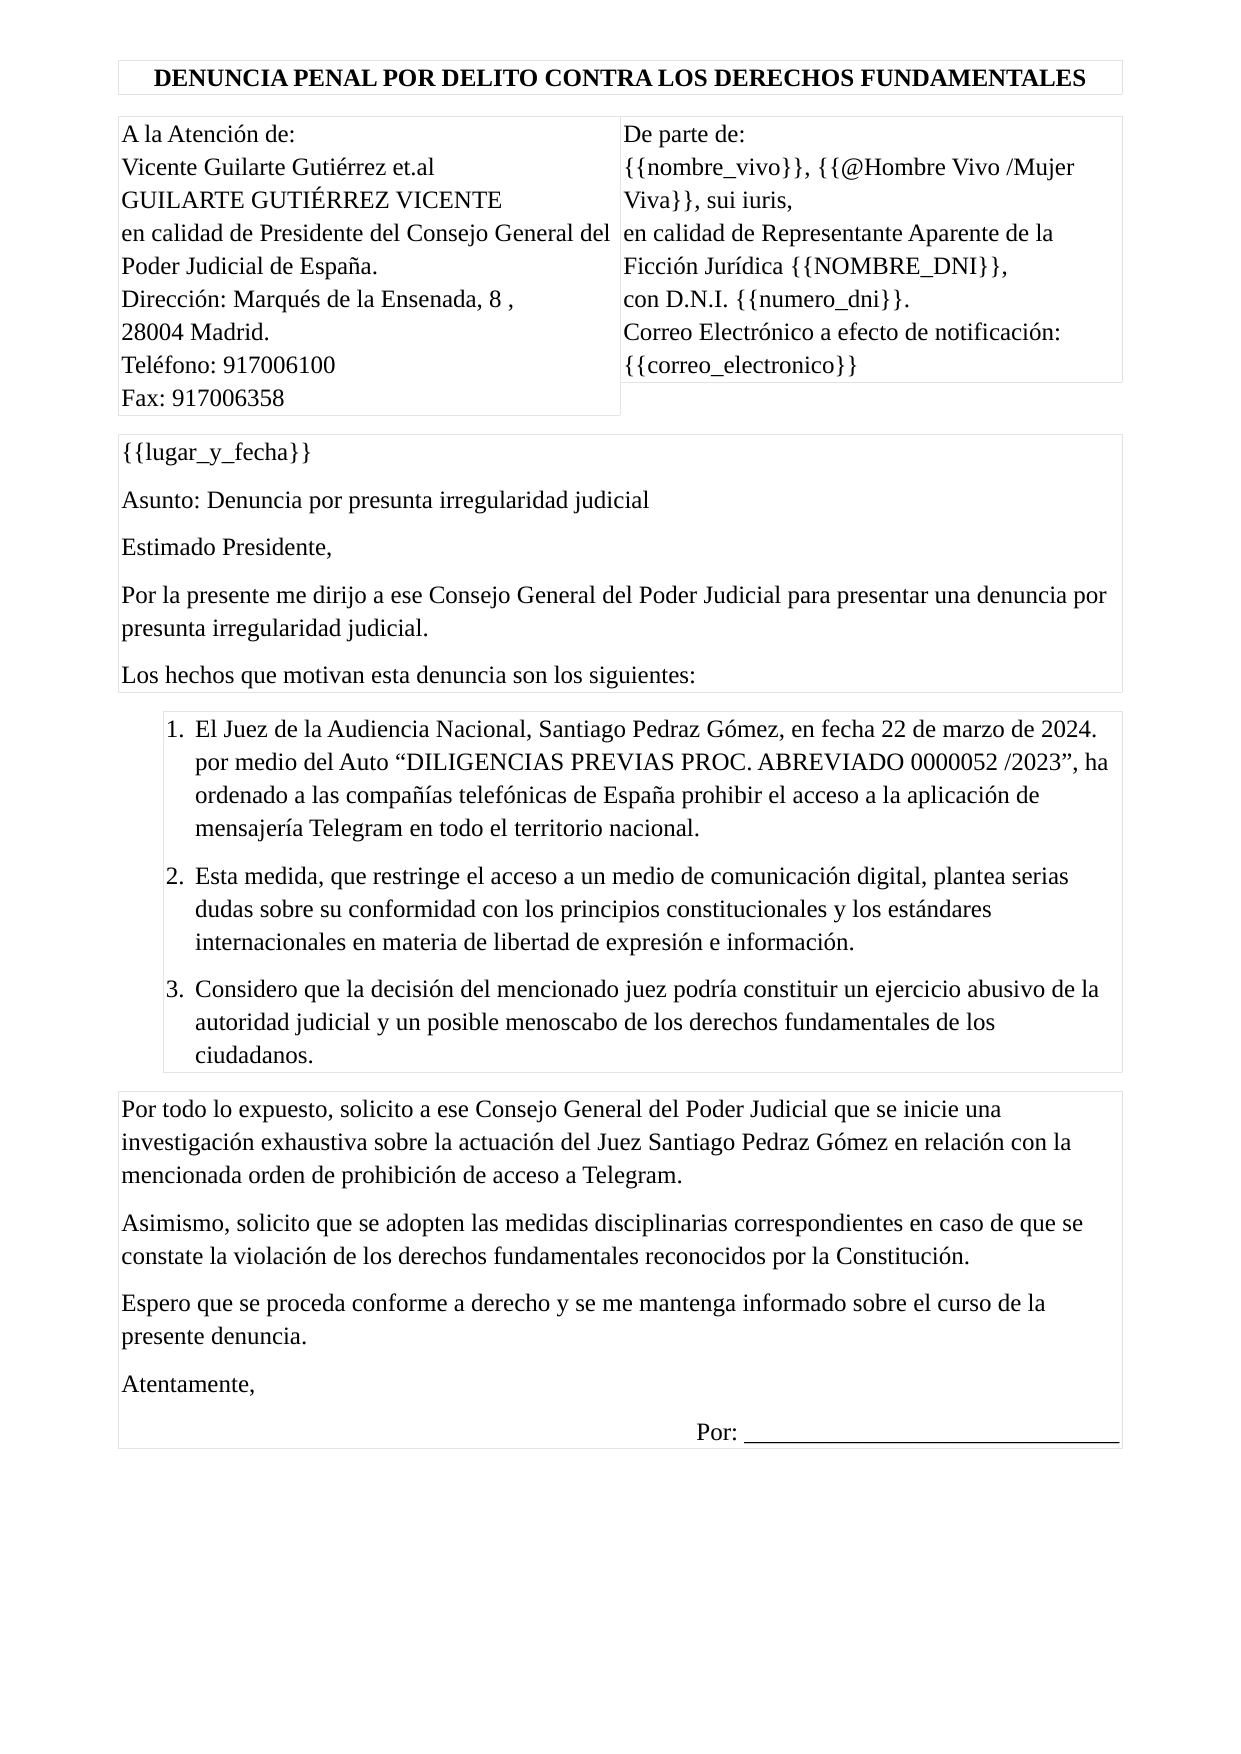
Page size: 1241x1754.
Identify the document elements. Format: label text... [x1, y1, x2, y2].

text {{lugar_y_fecha}} [119, 435, 1122, 466]
text Asunto: Denuncia por presunta irregularidad judicial [119, 482, 1122, 513]
text Estimado Presidente, [119, 529, 1122, 561]
text Atentamente, [119, 1366, 1122, 1398]
text Asimismo, solicito que se adopten las medidas disciplinarias correspondientes en caso de que se constate la violación de los derechos fundamentales reconocidos por la Constitución. [119, 1205, 1122, 1269]
text DENUNCIA PENAL POR DELITO CONTRA LOS DERECHOS FUNDAMENTALES [119, 61, 1122, 94]
text Por todo lo expuesto, solicito a ese Consejo General del Poder Judicial que se inicie una investigación exhaustiva sobre la actuación del Juez Santiago Pedraz Gómez en relación con la mencionada orden de prohibición de acceso a Telegram. [119, 1092, 1122, 1189]
text De parte de: {{nombre_vivo}}, {{@Hombre Vivo /Mujer Viva}}, sui iuris, en calidad de Representante Aparente de la Ficción Jurídica {{NOMBRE_DNI}}, con D.N.I. {{numero_dni}}. Correo Electrónico a efecto de notificación: {{correo_electronico}} [621, 117, 1122, 382]
list Considero que la decisión del mencionado juez podría constituir un ejercicio abusivo de la autoridad judicial y un posible menoscabo de los derechos fundamentales de los ciudadanos. [164, 971, 1122, 1072]
list Esta medida, que restringe el acceso a un medio de comunicación digital, plantea serias dudas sobre su conformidad con los principios constitucionales y los estándares internacionales en materia de libertad de expresión e información. [164, 858, 1122, 956]
text Los hechos que motivan esta denuncia son los siguientes: [119, 657, 1122, 692]
text Espero que se proceda conforme a derecho y se me mantenga informado sobre el curso de la presente denuncia. [119, 1285, 1122, 1350]
text A la Atención de: Vicente Guilarte Gutiérrez et.al GUILARTE GUTIÉRREZ VICENTE en calidad de Presidente del Consejo General del Poder Judicial de España. Dirección: Marqués de la Ensenada, 8 , 28004 Madrid. Teléfono: 917006100 Fax: 917006358 [119, 117, 620, 415]
text Por: ______________________________ [119, 1414, 1122, 1448]
text Por la presente me dirijo a ese Consejo General del Poder Judicial para presentar una denuncia por presunta irregularidad judicial. [119, 577, 1122, 642]
list El Juez de la Audiencia Nacional, Santiago Pedraz Gómez, en fecha 22 de marzo de 2024. por medio del Auto “DILIGENCIAS PREVIAS PROC. ABREVIADO 0000052 /2023”, ha ordenado a las compañías telefónicas de España prohibir el acceso a la aplicación de mensajería Telegram en todo el territorio nacional. [164, 712, 1122, 842]
